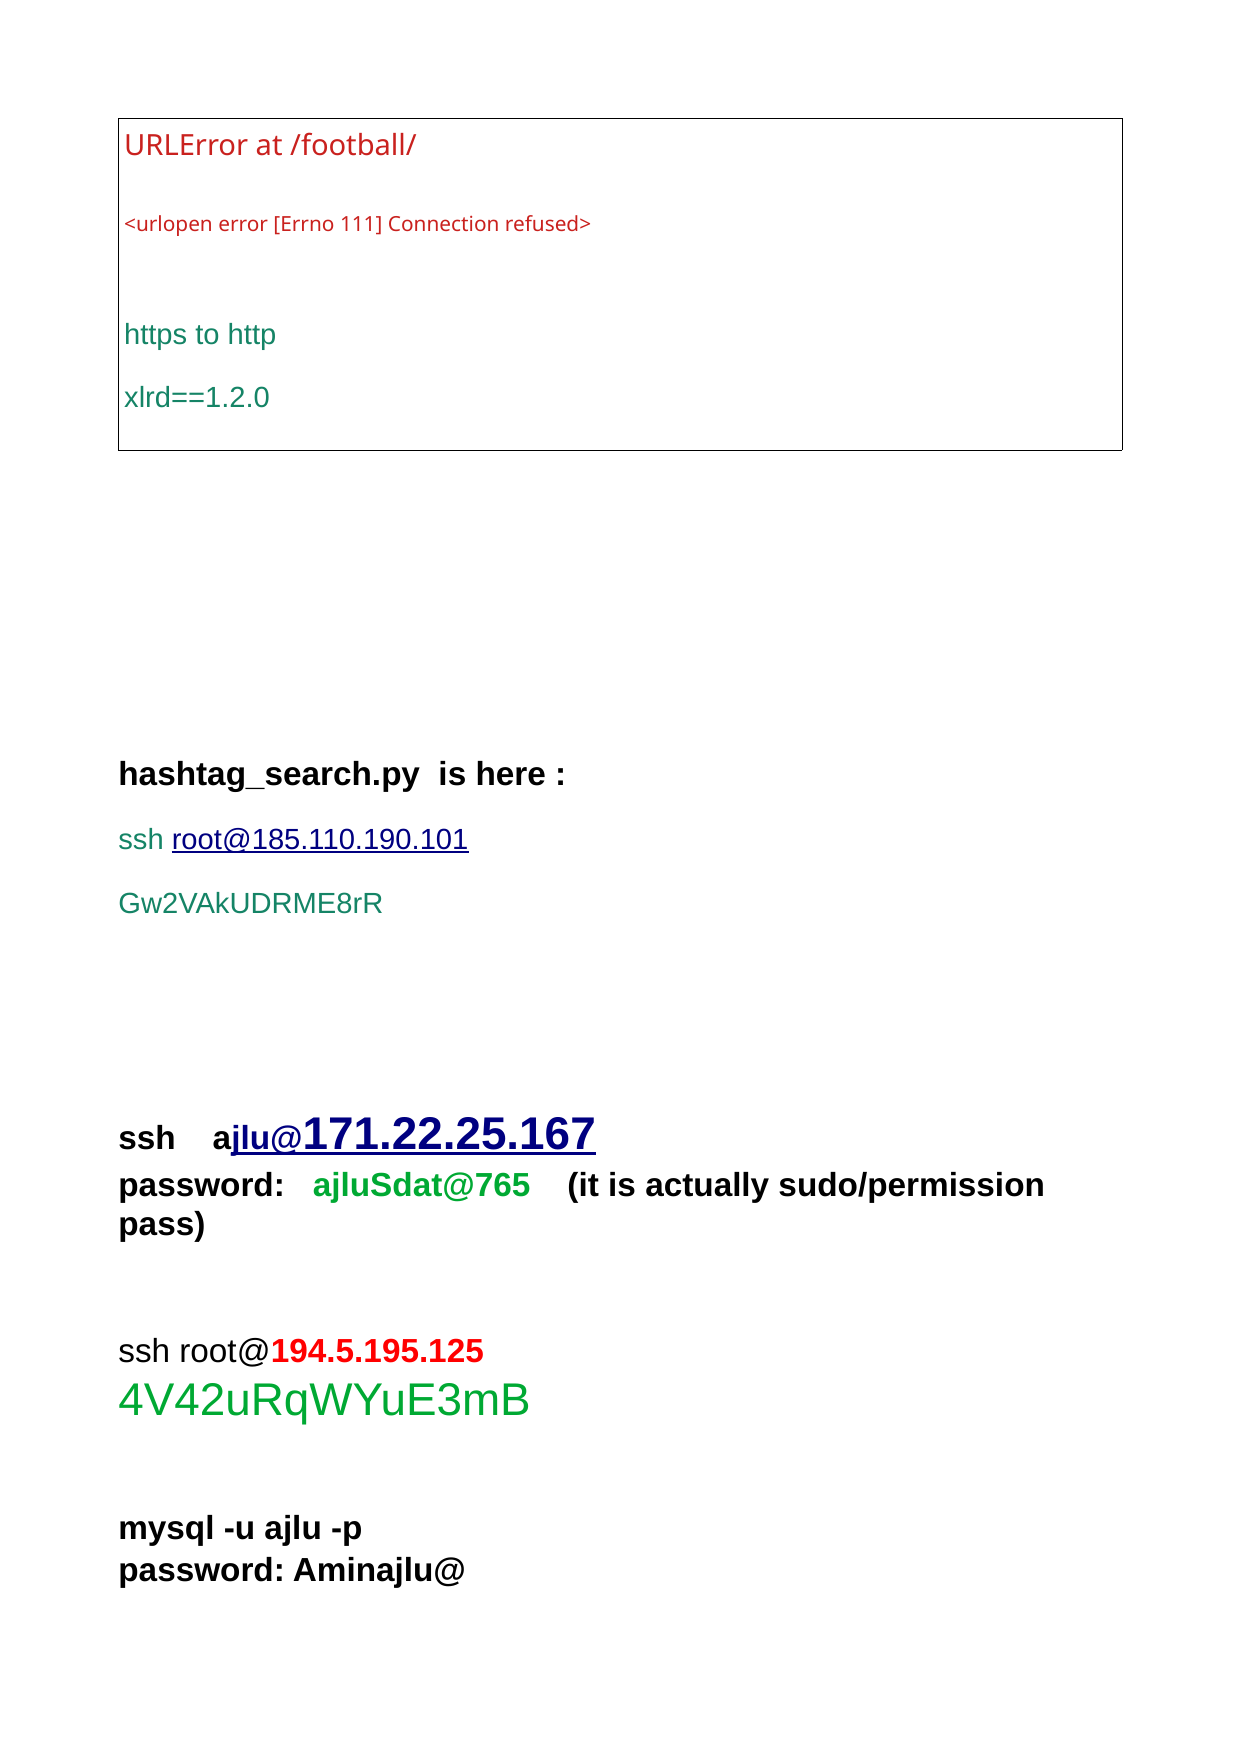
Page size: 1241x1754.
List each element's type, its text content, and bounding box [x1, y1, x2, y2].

text ssh root@194.5.195.125 [118, 1331, 1122, 1370]
text password: Aminajlu@ [118, 1550, 1122, 1588]
text Gw2VAkUDRME8rR [118, 886, 1122, 919]
text ssh ajlu@171.22.25.167 [118, 1107, 1122, 1159]
text 4V42uRqWYuE3mB [118, 1373, 1122, 1426]
text mysql -u ajlu -p [118, 1508, 1122, 1547]
text hashtag_search.py is here : [118, 754, 1122, 792]
text ssh root@185.110.190.101 [118, 822, 1122, 856]
text password: ajluSdat@765 (it is actually sudo/permission pass) [118, 1166, 1122, 1242]
table_header URLError at /football/ <urlopen error [Errno 111] Connection refused> https to http xlrd==1.2.0 [119, 119, 1122, 450]
